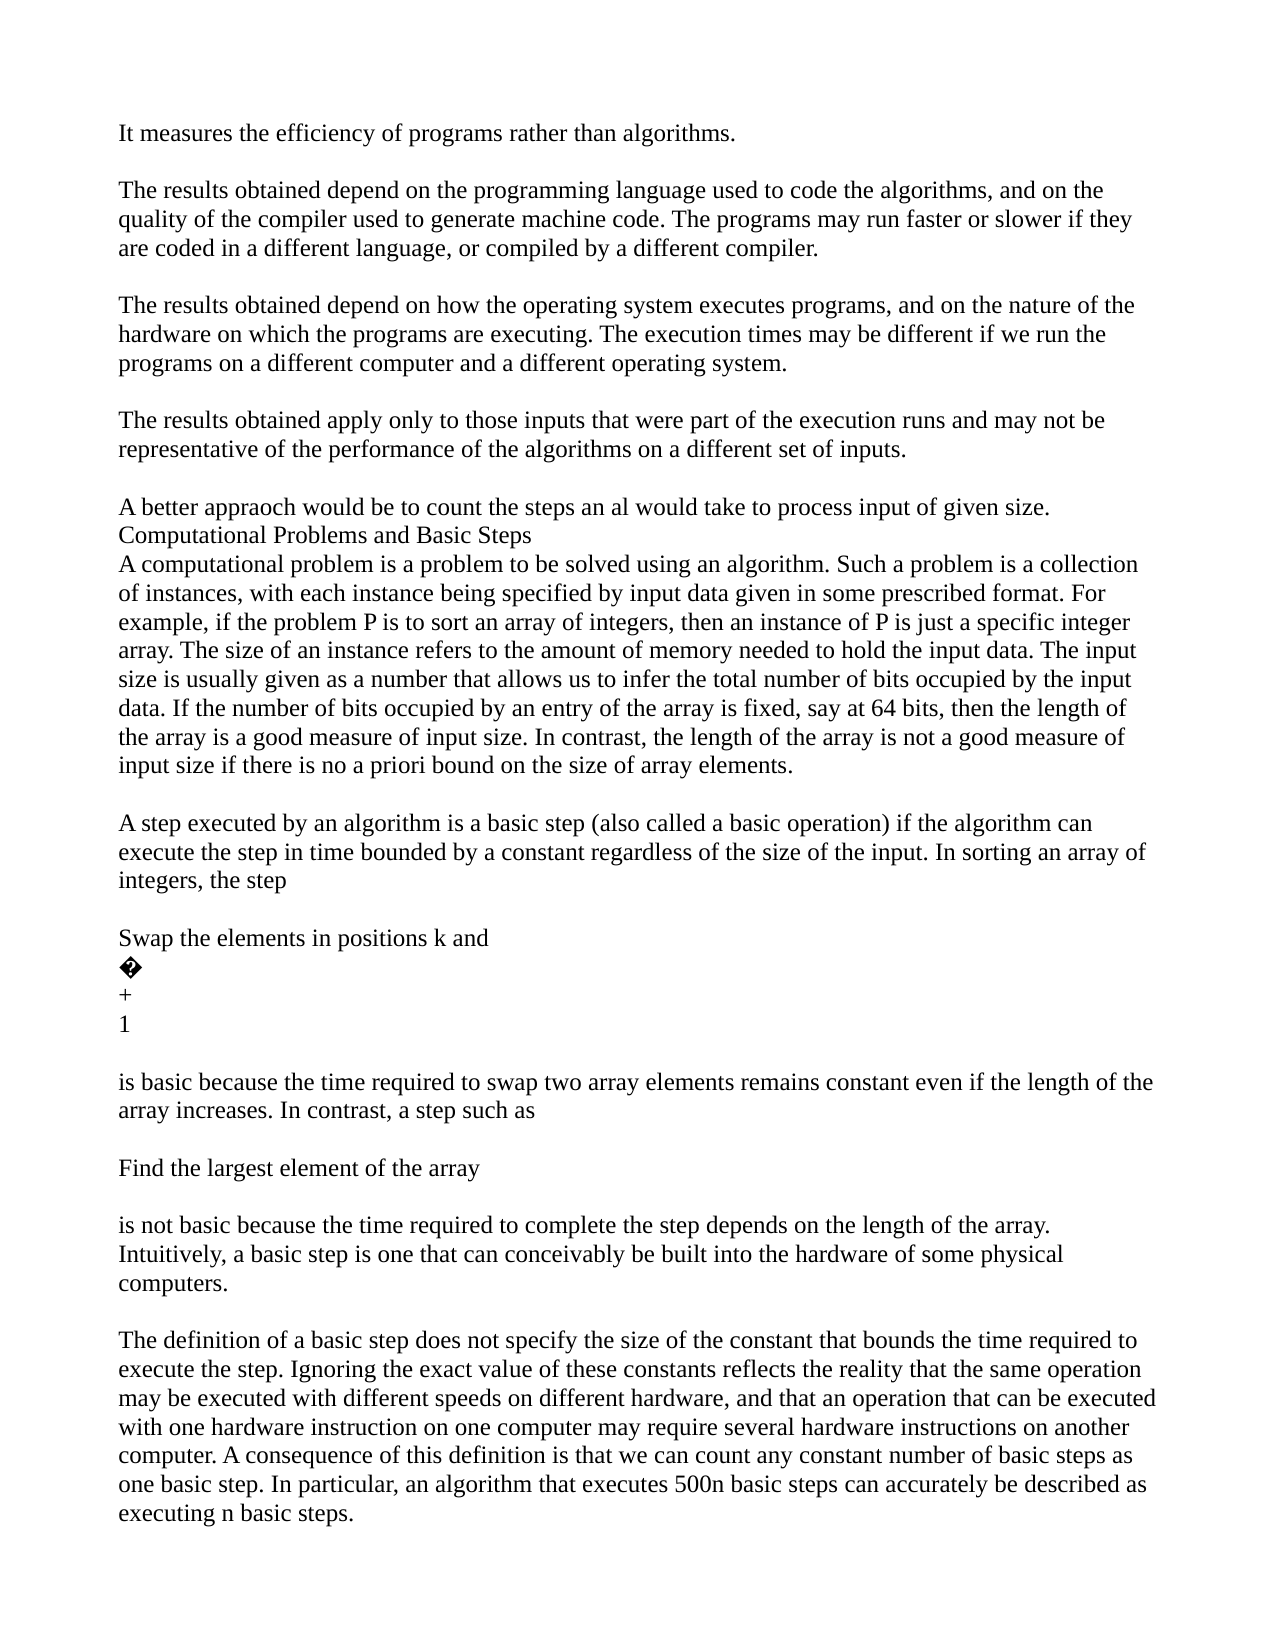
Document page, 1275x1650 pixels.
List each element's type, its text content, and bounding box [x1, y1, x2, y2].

text � [118, 952, 1157, 981]
text Find the largest element of the array [118, 1153, 1157, 1182]
text The results obtained depend on how the operating system executes programs, and on the nature of the hardware on which the programs are executing. The execution times may be different if we run the programs on a different computer and a different operating system. [118, 291, 1157, 377]
text + [118, 981, 1157, 1009]
text Swap the elements in positions k and [118, 923, 1157, 952]
text A better appraoch would be to count the steps an al would take to process input of given size. [118, 492, 1157, 521]
text is not basic because the time required to complete the step depends on the length of the array. Intuitively, a basic step is one that can conceivably be built into the hardware of some physical computers. [118, 1211, 1157, 1297]
text A computational problem is a problem to be solved using an algorithm. Such a problem is a collection of instances, with each instance being specified by input data given in some prescribed format. For example, if the problem P is to sort an array of integers, then an instance of P is just a specific integer array. The size of an instance refers to the amount of memory needed to hold the input data. The input size is usually given as a number that allows us to infer the total number of bits occupied by the input data. If the number of bits occupied by an entry of the array is fixed, say at 64 bits, then the length of the array is a good measure of input size. In contrast, the length of the array is not a good measure of input size if there is no a priori bound on the size of array elements. [118, 549, 1157, 779]
text A step executed by an algorithm is a basic step (also called a basic operation) if the algorithm can execute the step in time bounded by a constant regardless of the size of the input. In sorting an array of integers, the step [118, 808, 1157, 894]
text 1 [118, 1009, 1157, 1038]
text The results obtained apply only to those inputs that were part of the execution runs and may not be representative of the performance of the algorithms on a different set of inputs. [118, 406, 1157, 463]
text The definition of a basic step does not specify the size of the constant that bounds the time required to execute the step. Ignoring the exact value of these constants reflects the reality that the same operation may be executed with different speeds on different hardware, and that an operation that can be executed with one hardware instruction on one computer may require several hardware instructions on another computer. A consequence of this definition is that we can count any constant number of basic steps as one basic step. In particular, an algorithm that executes 500n basic steps can accurately be described as executing n basic steps. [118, 1326, 1157, 1527]
text The results obtained depend on the programming language used to code the algorithms, and on the quality of the compiler used to generate machine code. The programs may run faster or slower if they are coded in a different language, or compiled by a different compiler. [118, 176, 1157, 262]
text is basic because the time required to swap two array elements remains constant even if the length of the array increases. In contrast, a step such as [118, 1067, 1157, 1124]
text It measures the efficiency of programs rather than algorithms. [118, 118, 1157, 147]
text Computational Problems and Basic Steps [118, 521, 1157, 549]
